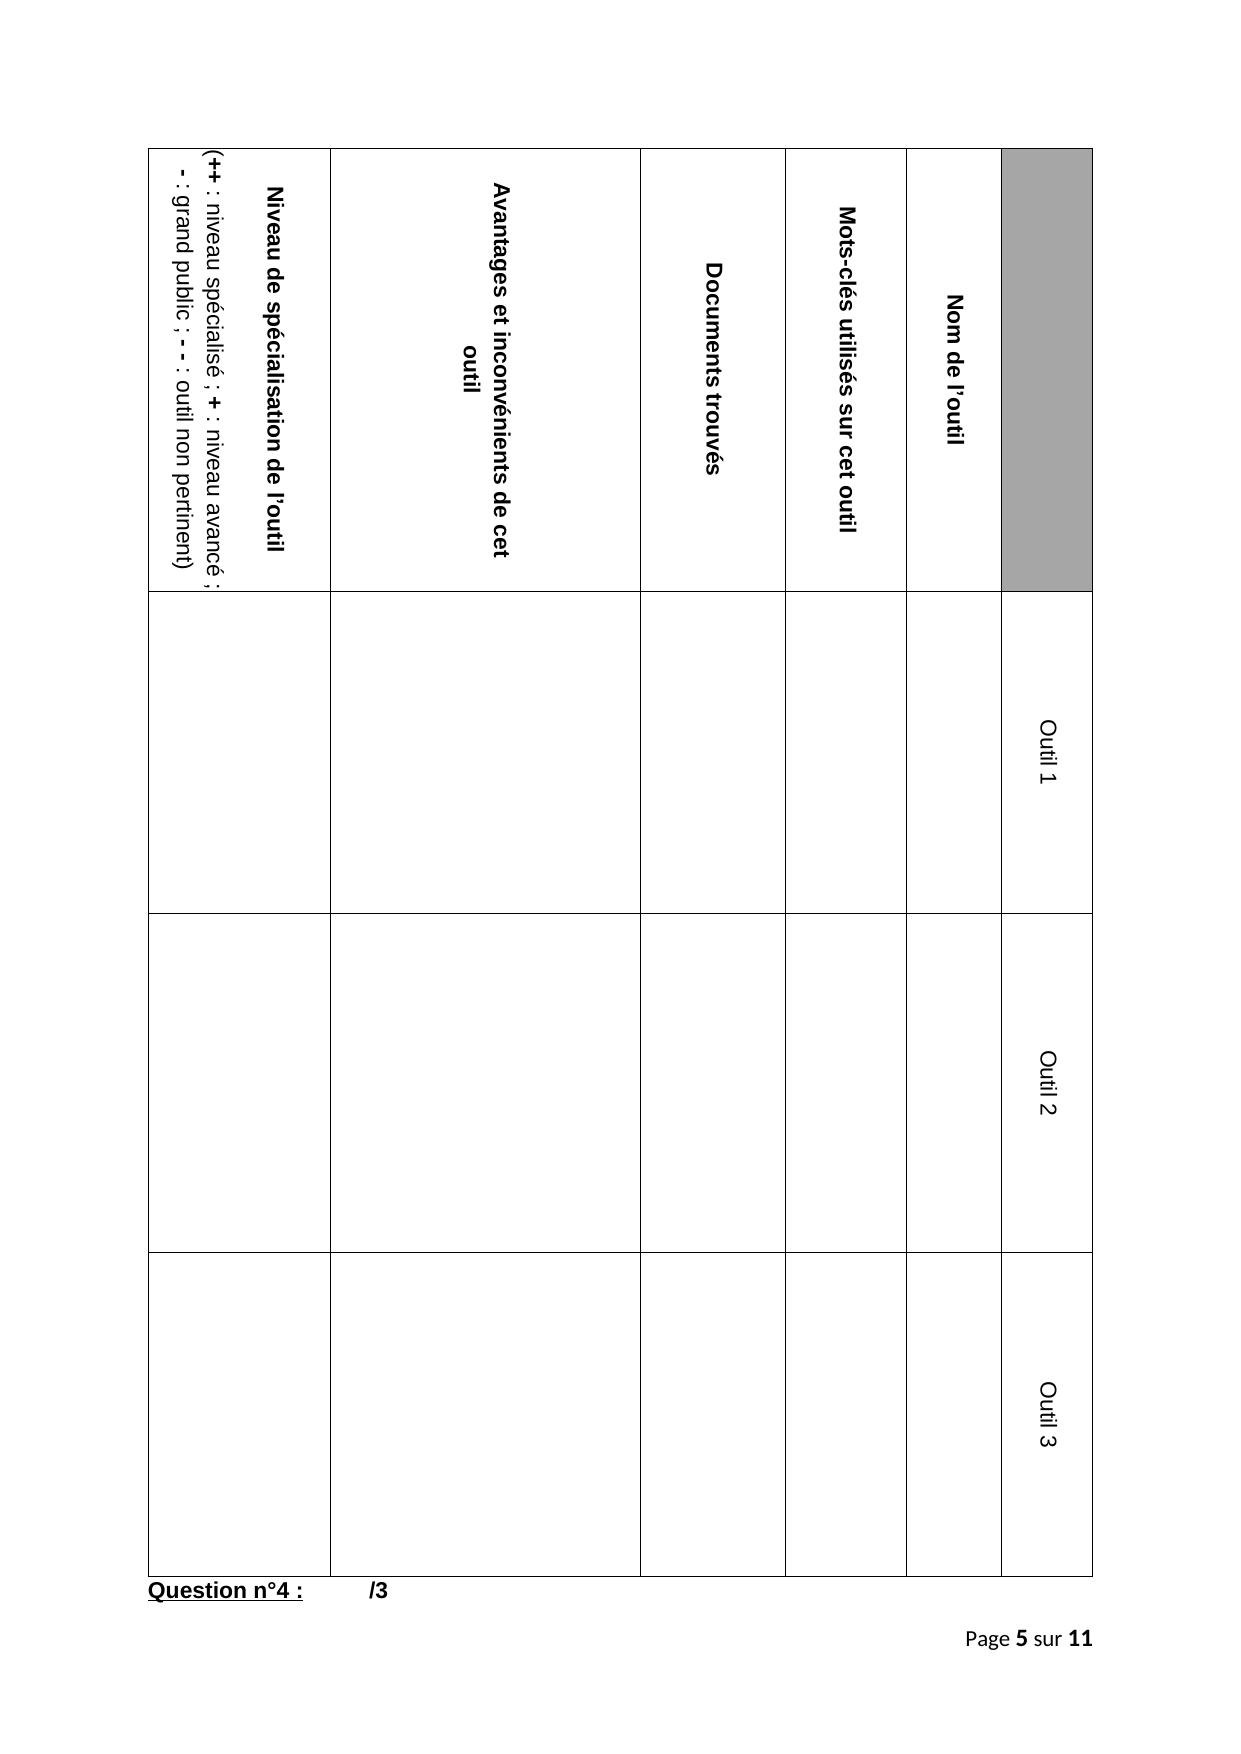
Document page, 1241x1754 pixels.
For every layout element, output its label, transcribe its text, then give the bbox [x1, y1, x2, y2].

table_cell [331, 914, 640, 1252]
table_header Documents trouvés [641, 149, 785, 591]
table_cell [907, 914, 1001, 1252]
table_header [1002, 149, 1092, 591]
table_cell Outil 3 [1002, 1253, 1092, 1576]
text Question n°4 : /3 [148, 1577, 1093, 1604]
table_cell [149, 914, 330, 1252]
table_header Mots-clés utilisés sur cet outil [786, 149, 906, 591]
table_cell [641, 1253, 785, 1576]
table_cell [149, 1253, 330, 1576]
table_cell [149, 592, 330, 913]
table_cell Outil 1 [1002, 592, 1092, 913]
table_header Avantages et inconvénients de cet outil [331, 149, 640, 591]
table_cell [786, 1253, 906, 1576]
table_cell [331, 592, 640, 913]
table_cell [641, 592, 785, 913]
table_header Niveau de spécialisation de l’outil (++ : niveau spécialisé ; + : niveau avancé ; - : grand public ; - - : outil non pertinent) [149, 149, 330, 591]
table_header Nom de l’outil [907, 149, 1001, 591]
table_cell [641, 914, 785, 1252]
table_cell [786, 592, 906, 913]
table_cell [331, 1253, 640, 1576]
table_cell [786, 914, 906, 1252]
table_cell Outil 2 [1002, 914, 1092, 1252]
table_cell [907, 1253, 1001, 1576]
table_cell [907, 592, 1001, 913]
